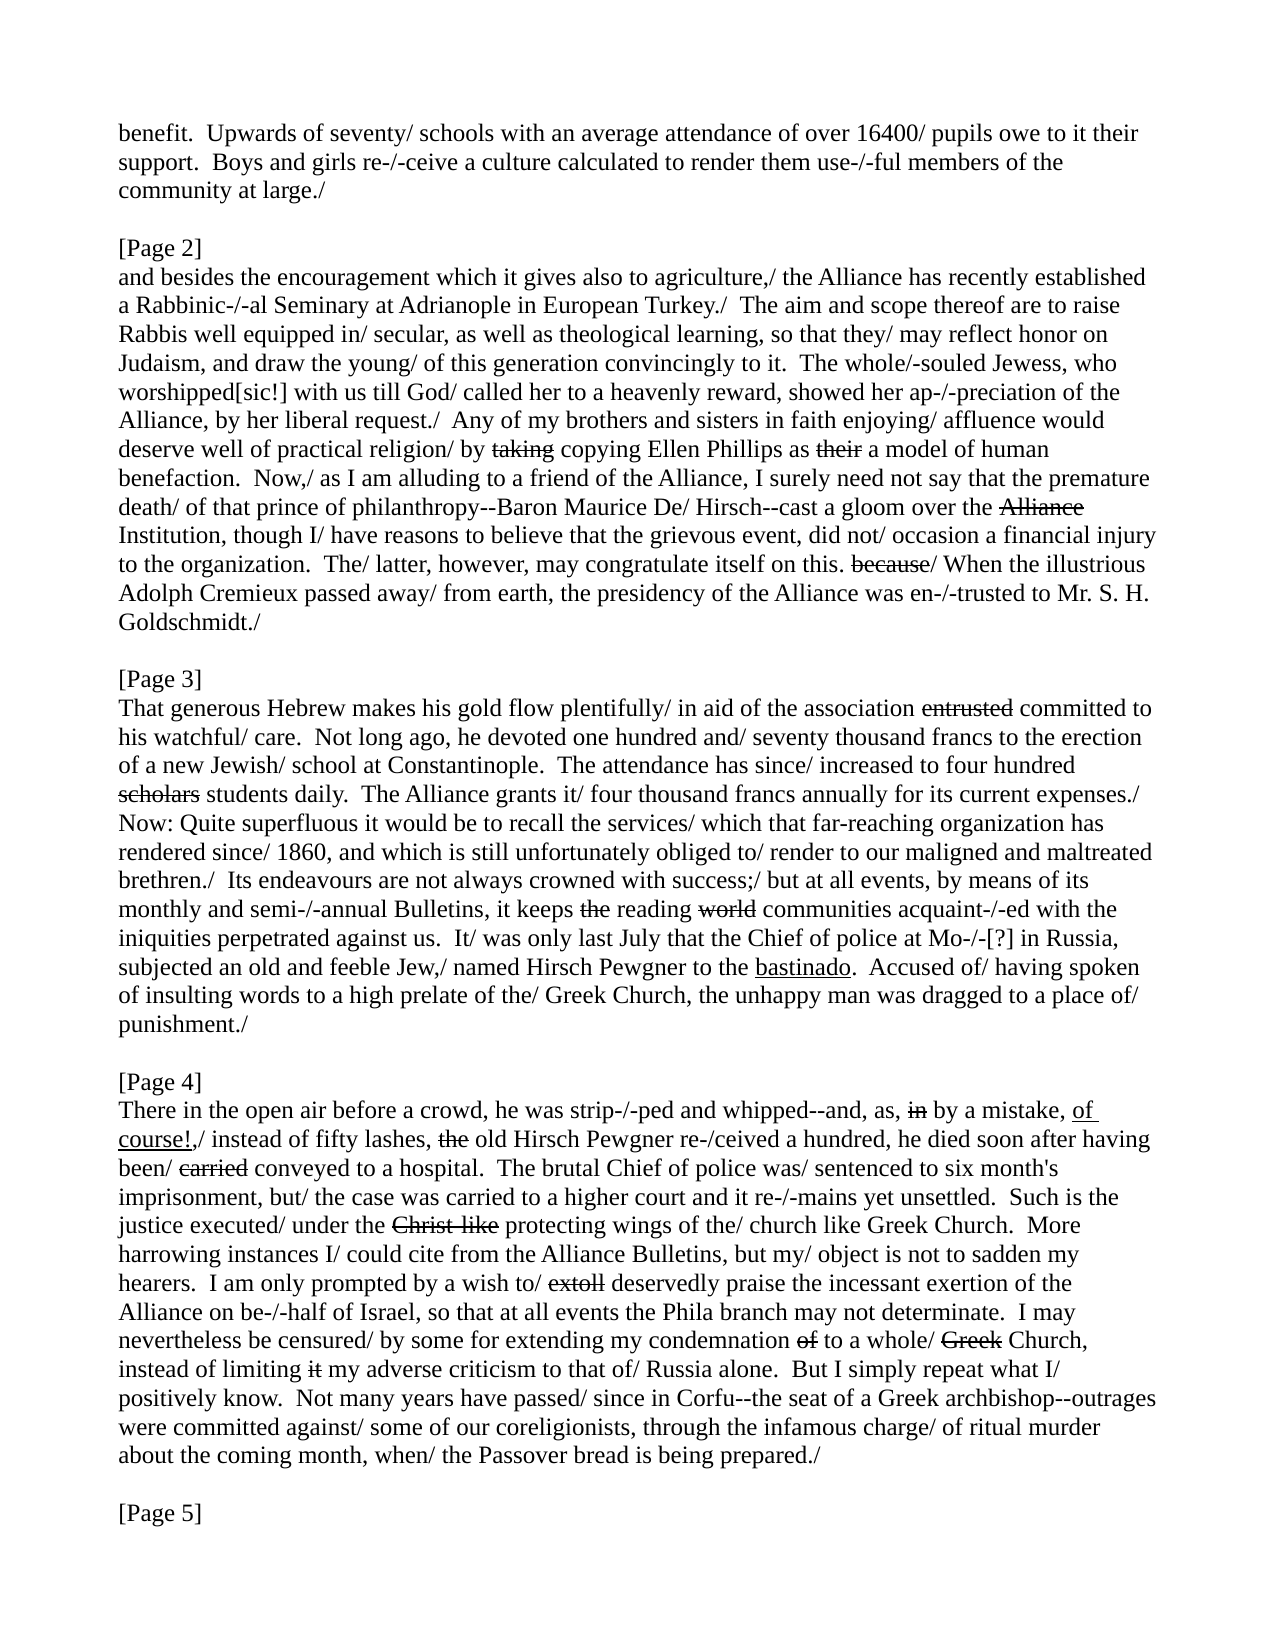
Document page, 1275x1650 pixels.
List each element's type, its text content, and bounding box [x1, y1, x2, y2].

text and besides the encouragement which it gives also to agriculture,/ the Alliance has recently established a Rabbinic-/-al Seminary at Adrianople in European Turkey./ The aim and scope thereof are to raise Rabbis well equipped in/ secular, as well as theological learning, so that they/ may reflect honor on Judaism, and draw the young/ of this generation convincingly to it. The whole/-souled Jewess, who worshipped[sic!] with us till God/ called her to a heavenly reward, showed her ap-/-preciation of the Alliance, by her liberal request./ Any of my brothers and sisters in faith enjoying/ affluence would deserve well of practical religion/ by taking copying Ellen Phillips as their a model of human benefaction. Now,/ as I am alluding to a friend of the Alliance, I surely need not say that the premature death/ of that prince of philanthropy--Baron Maurice De/ Hirsch--cast a gloom over the Alliance Institution, though I/ have reasons to believe that the grievous event, did not/ occasion a financial injury to the organization. The/ latter, however, may congratulate itself on this. because/ When the illustrious Adolph Cremieux passed away/ from earth, the presidency of the Alliance was en-/-trusted to Mr. S. H. Goldschmidt./ [118, 262, 1157, 636]
text [Page 2] [118, 233, 1157, 262]
text [Page 5] [118, 1498, 1157, 1527]
text There in the open air before a crowd, he was strip-/-ped and whipped--and, as, in by a mistake, of course!,/ instead of fifty lashes, the old Hirsch Pewgner re-/ceived a hundred, he died soon after having been/ carried conveyed to a hospital. The brutal Chief of police was/ sentenced to six month's imprisonment, but/ the case was carried to a higher court and it re-/-mains yet unsettled. Such is the justice executed/ under the Christ-like protecting wings of the/ church like Greek Church. More harrowing instances I/ could cite from the Alliance Bulletins, but my/ object is not to sadden my hearers. I am only prompted by a wish to/ extoll deservedly praise the incessant exertion of the Alliance on be-/-half of Israel, so that at all events the Phila branch may not determinate. I may nevertheless be censured/ by some for extending my condemnation of to a whole/ Greek Church, instead of limiting it my adverse criticism to that of/ Russia alone. But I simply repeat what I/ positively know. Not many years have passed/ since in Corfu--the seat of a Greek archbishop--outrages were committed against/ some of our coreligionists, through the infamous charge/ of ritual murder about the coming month, when/ the Passover bread is being prepared./ [118, 1096, 1157, 1469]
text benefit. Upwards of seventy/ schools with an average attendance of over 16400/ pupils owe to it their support. Boys and girls re-/-ceive a culture calculated to render them use-/-ful members of the community at large./ [118, 118, 1157, 204]
text [Page 3] [118, 664, 1157, 693]
text That generous Hebrew makes his gold flow plentifully/ in aid of the association entrusted committed to his watchful/ care. Not long ago, he devoted one hundred and/ seventy thousand francs to the erection of a new Jewish/ school at Constantinople. The attendance has since/ increased to four hundred scholars students daily. The Alliance grants it/ four thousand francs annually for its current expenses./ Now: Quite superfluous it would be to recall the services/ which that far-reaching organization has rendered since/ 1860, and which is still unfortunately obliged to/ render to our maligned and maltreated brethren./ Its endeavours are not always crowned with success;/ but at all events, by means of its monthly and semi-/-annual Bulletins, it keeps the reading world communities acquaint-/-ed with the iniquities perpetrated against us. It/ was only last July that the Chief of police at Mo-/-[?] in Russia, subjected an old and feeble Jew,/ named Hirsch Pewgner to the bastinado. Accused of/ having spoken of insulting words to a high prelate of the/ Greek Church, the unhappy man was dragged to a place of/ punishment./ [118, 693, 1157, 1038]
text [Page 4] [118, 1067, 1157, 1096]
